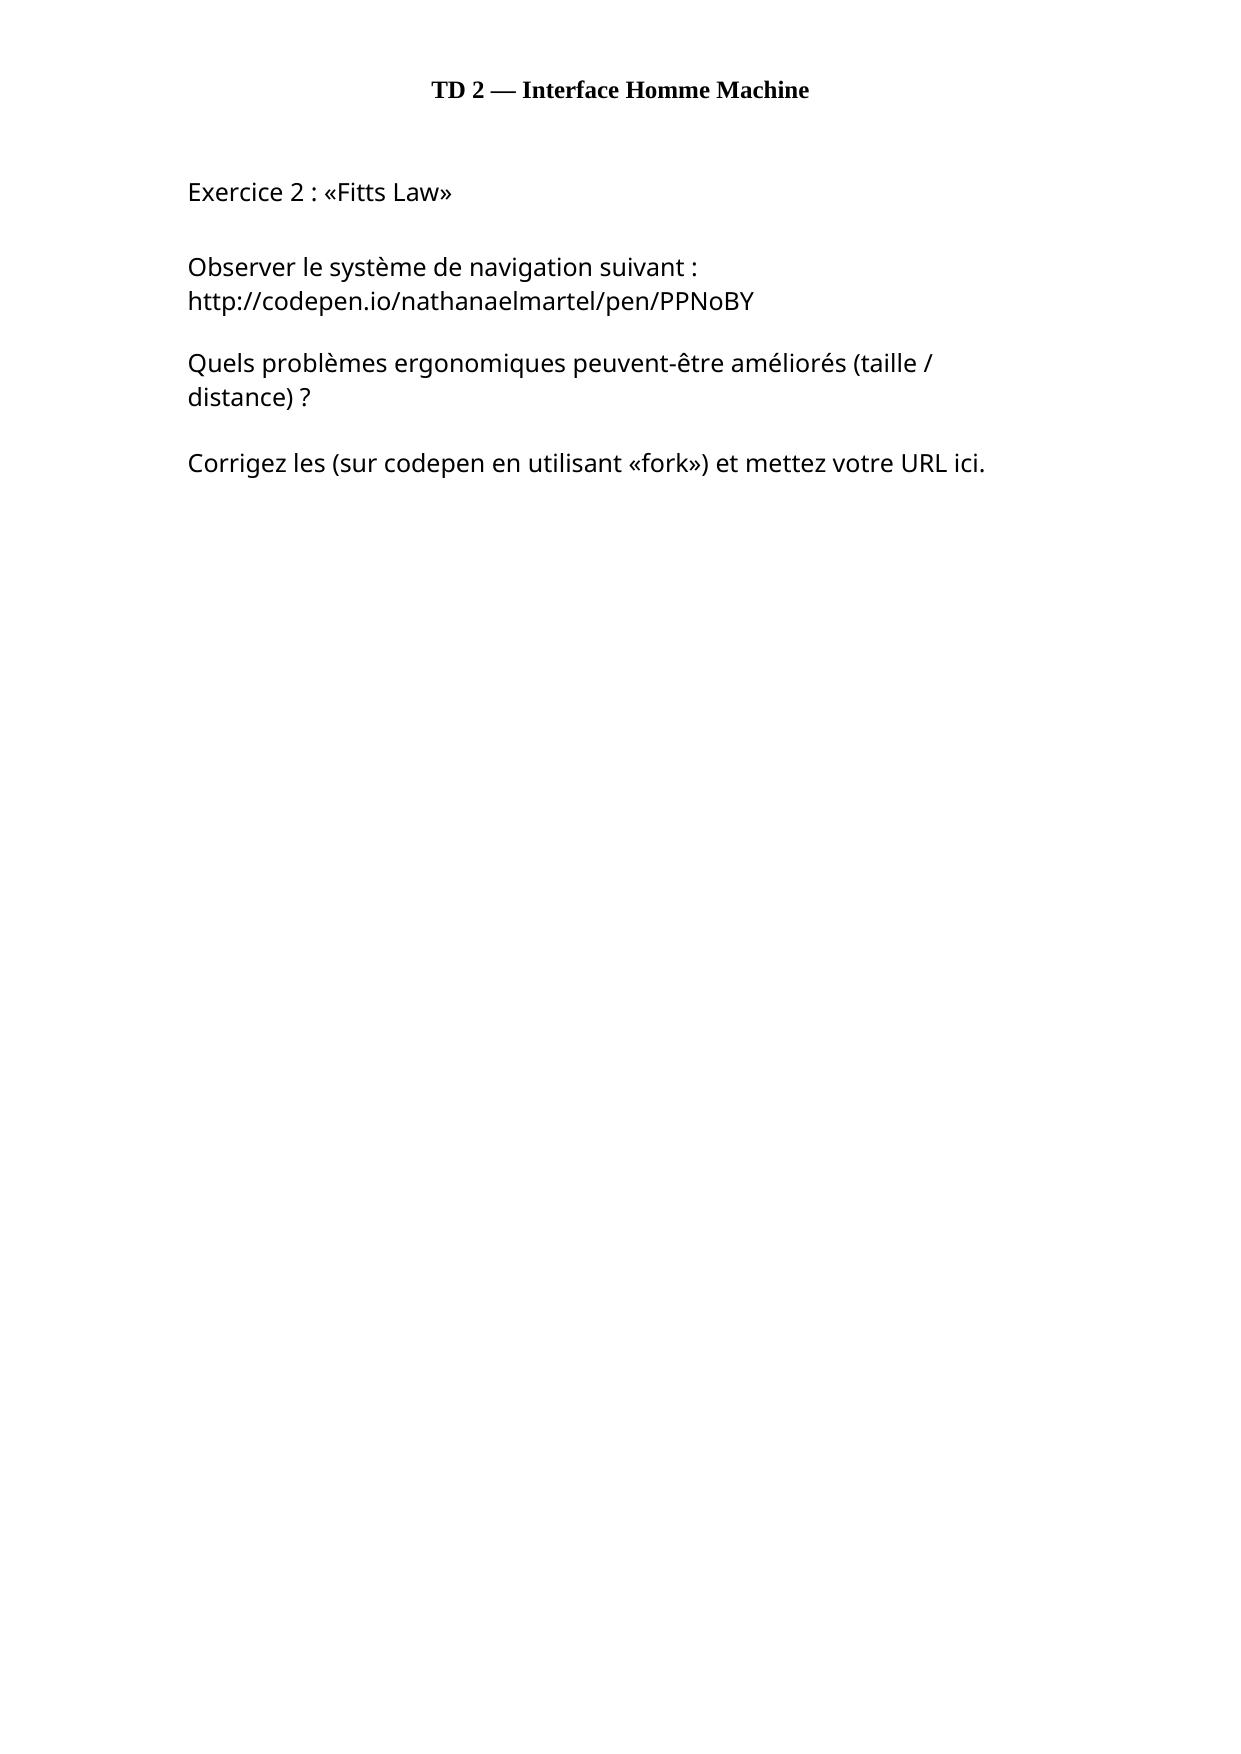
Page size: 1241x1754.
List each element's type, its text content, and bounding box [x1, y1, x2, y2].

text Corrigez les (sur codepen en utilisant «fork») et mettez votre URL ici. [187, 445, 1053, 479]
text Observer le système de navigation suivant : [187, 249, 1053, 283]
text Quels problèmes ergonomiques peuvent-être améliorés (taille / distance) ? [187, 346, 1053, 414]
subtitle Exercice 2 : «Fitts Law» [187, 175, 1053, 209]
text http://codepen.io/nathanaelmartel/pen/PPNoBY [187, 283, 1053, 317]
